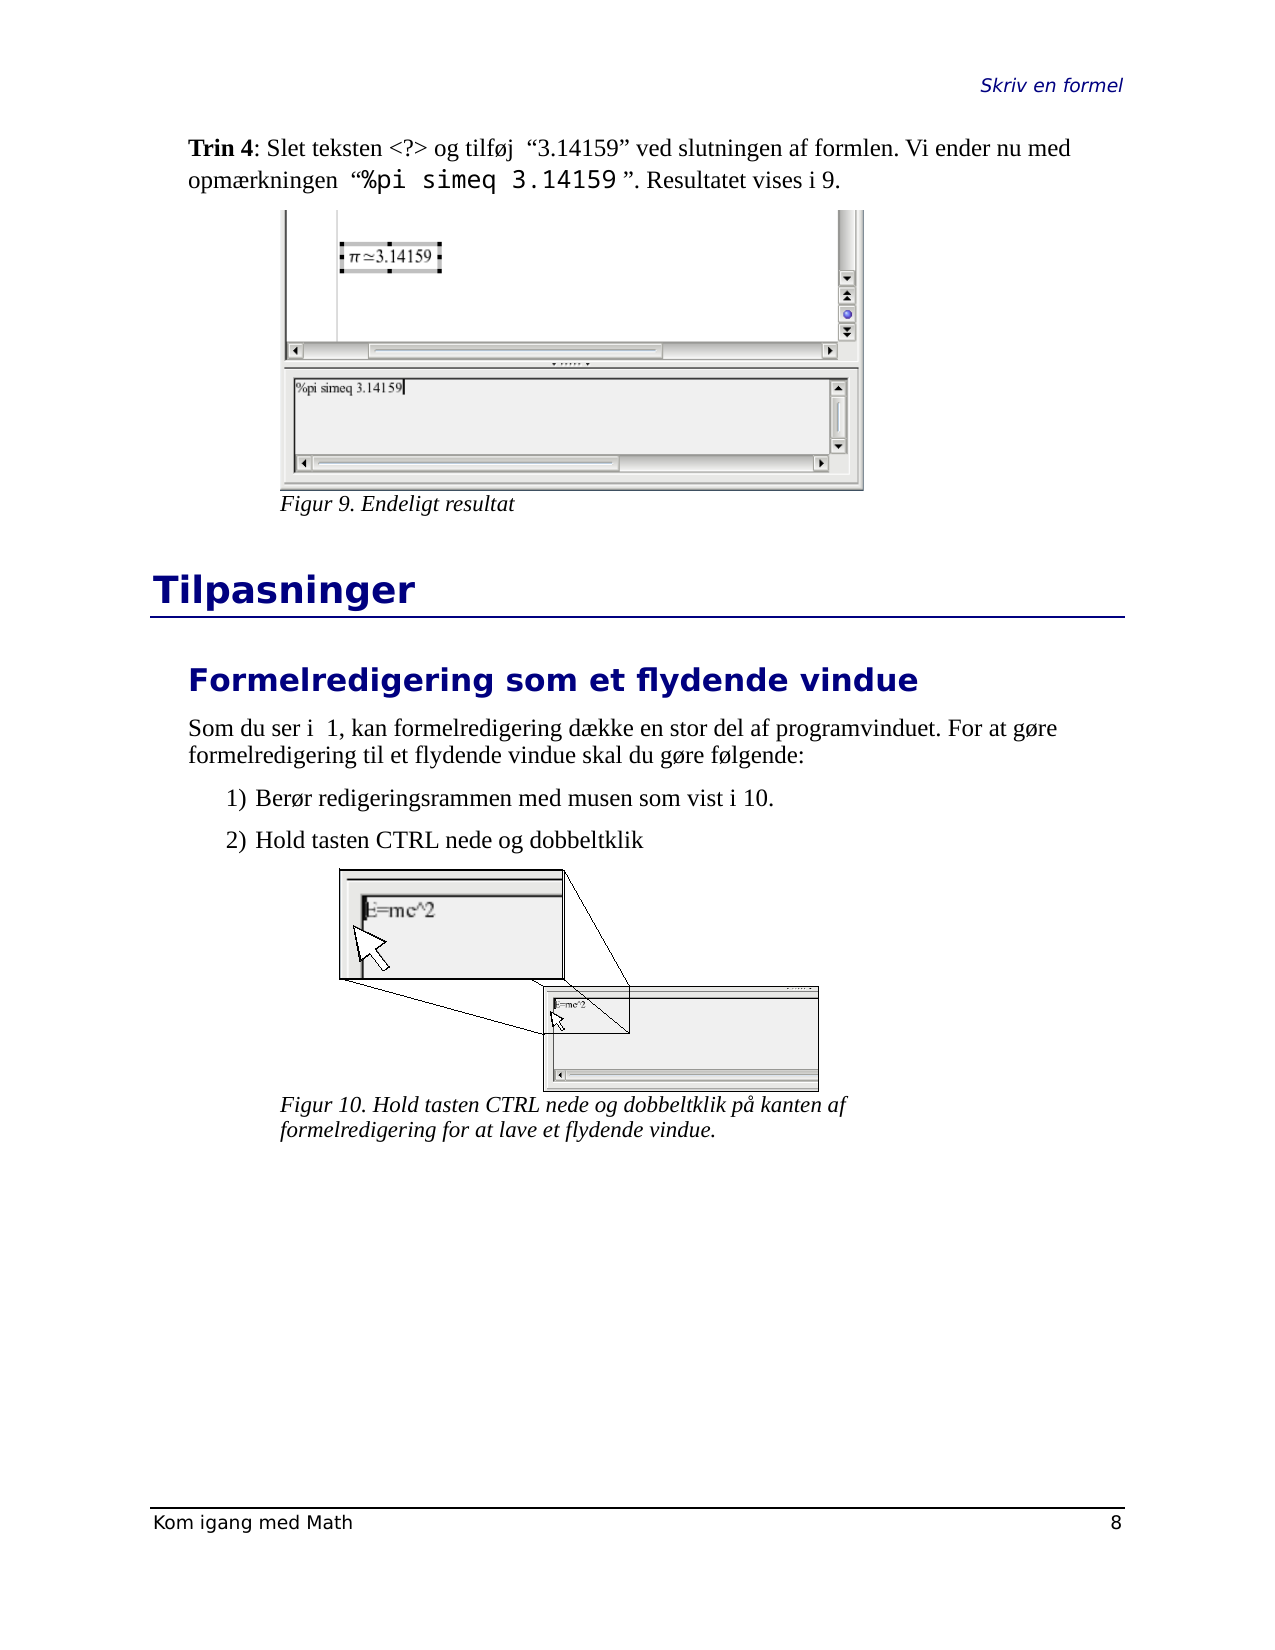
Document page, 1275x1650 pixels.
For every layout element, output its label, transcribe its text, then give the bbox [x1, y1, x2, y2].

text Figur 10. Hold tasten CTRL nede og dobbeltklik på kanten af formelredigering for at lave et flydende vindue. [280, 869, 956, 1143]
list Berør redigeringsrammen med musen som vist i Figur 10. [226, 784, 1125, 812]
picture [544, 987, 629, 1033]
picture [340, 871, 562, 978]
picture [544, 987, 818, 1091]
text Som du ser i Figur 1, kan formelredigering dække en stor del af programvinduet. For at gøre formelredigering til et flydende vindue skal du gøre følgende: [188, 714, 1125, 769]
text Trin 4: Slet teksten <?> og tilføj “3.14159” ved slutningen af formlen. Vi ender nu med opmærkningen “%pi simeq 3.14159 ”. Resultatet vises i Figur 9. [188, 134, 1125, 196]
subtitle Tilpasninger [150, 566, 1125, 616]
picture [280, 210, 864, 491]
list Hold tasten CTRL nede og dobbeltklik [226, 826, 1125, 854]
text Figur 9. Endeligt resultat [280, 491, 864, 516]
subtitle Formelredigering som et flydende vindue [188, 663, 1125, 699]
